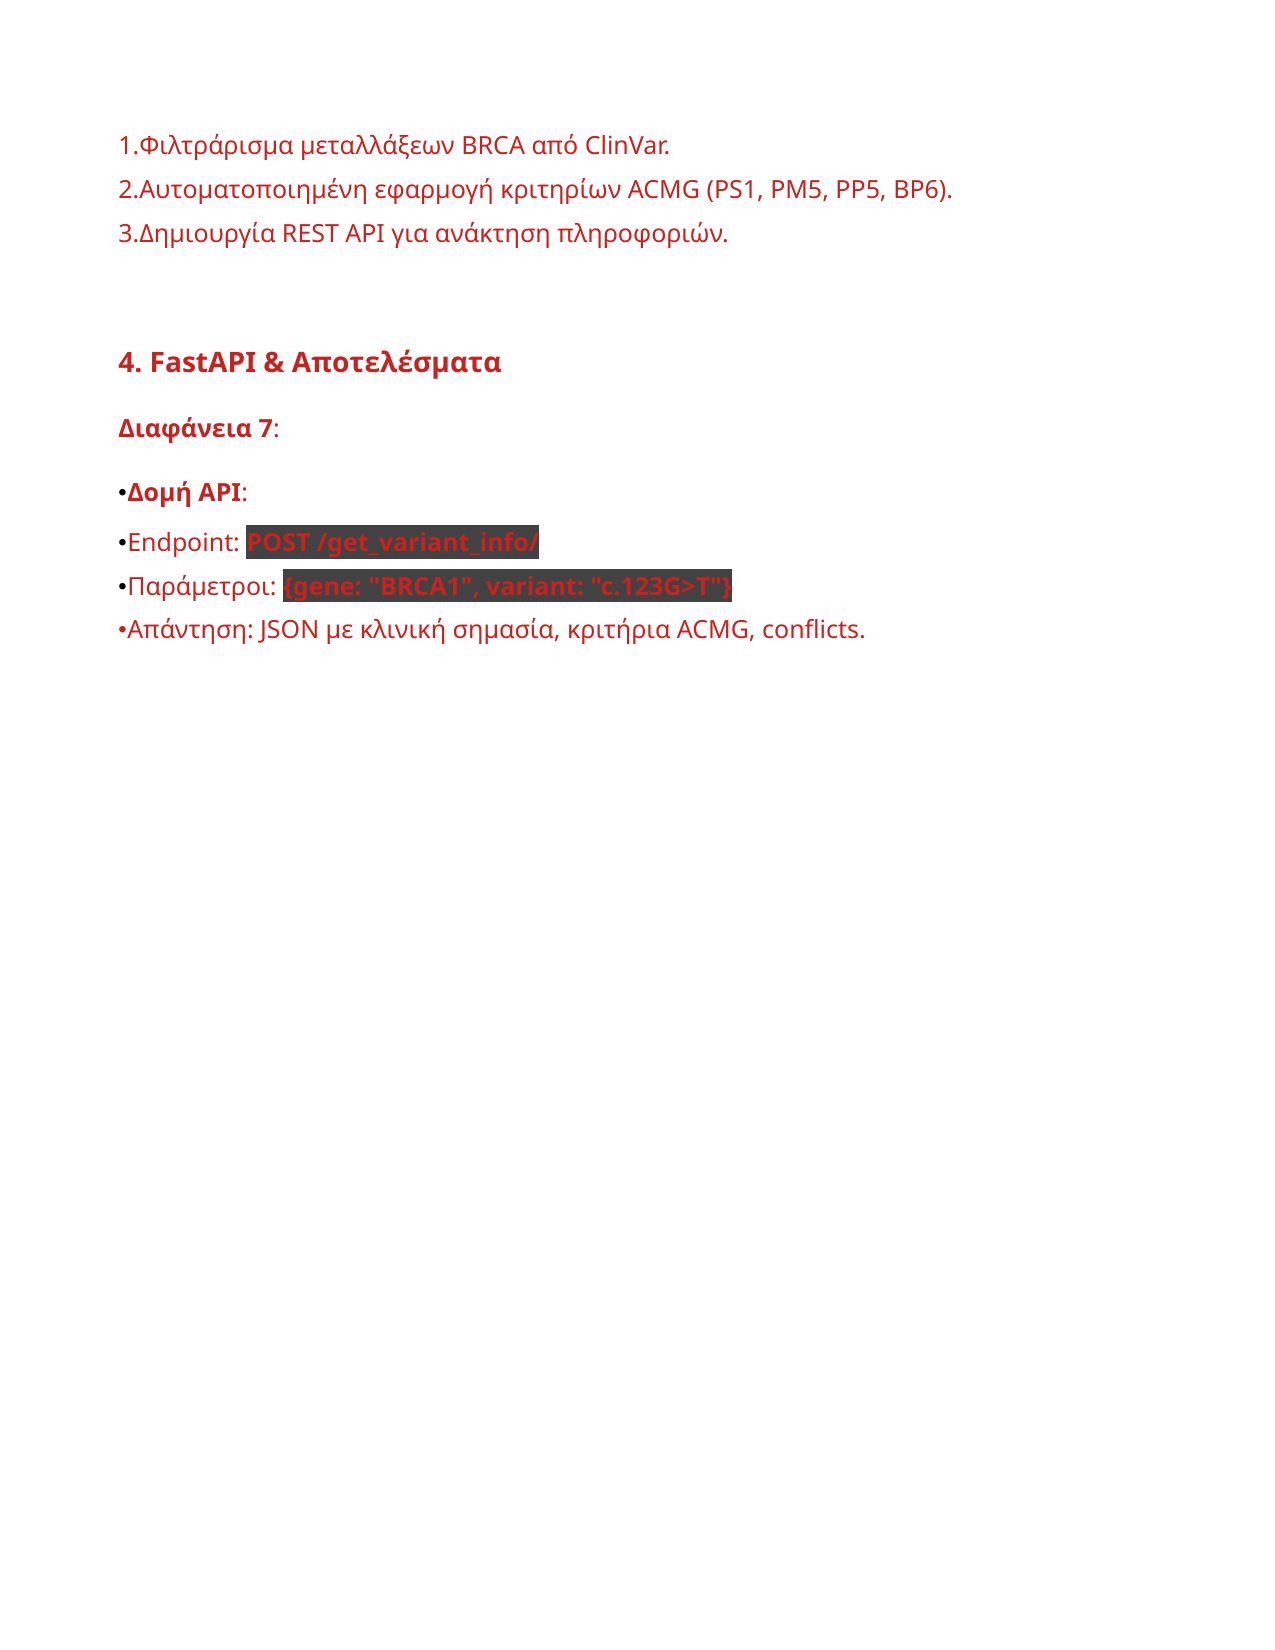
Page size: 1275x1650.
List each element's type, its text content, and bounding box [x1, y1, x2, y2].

list Endpoint: POST /get_variant_info/ [118, 515, 1157, 559]
list Φιλτράρισμα μεταλλάξεων BRCA από ClinVar. [118, 118, 1157, 162]
list Παράμετροι: {gene: "BRCA1", variant: "c.123G>T"} [118, 559, 1157, 602]
list Απάντηση: JSON με κλινική σημασία, κριτήρια ACMG, conflicts. [118, 602, 1157, 646]
text Διαφάνεια 7: [118, 401, 1157, 445]
list Δημιουργία REST API για ανάκτηση πληροφοριών. [118, 206, 1157, 249]
list Αυτοματοποιημένη εφαρμογή κριτηρίων ACMG (PS1, PM5, PP5, BP6). [118, 162, 1157, 206]
list Δομή API: [118, 465, 1157, 509]
subtitle 4. FastAPI & Αποτελέσματα [118, 337, 1157, 381]
